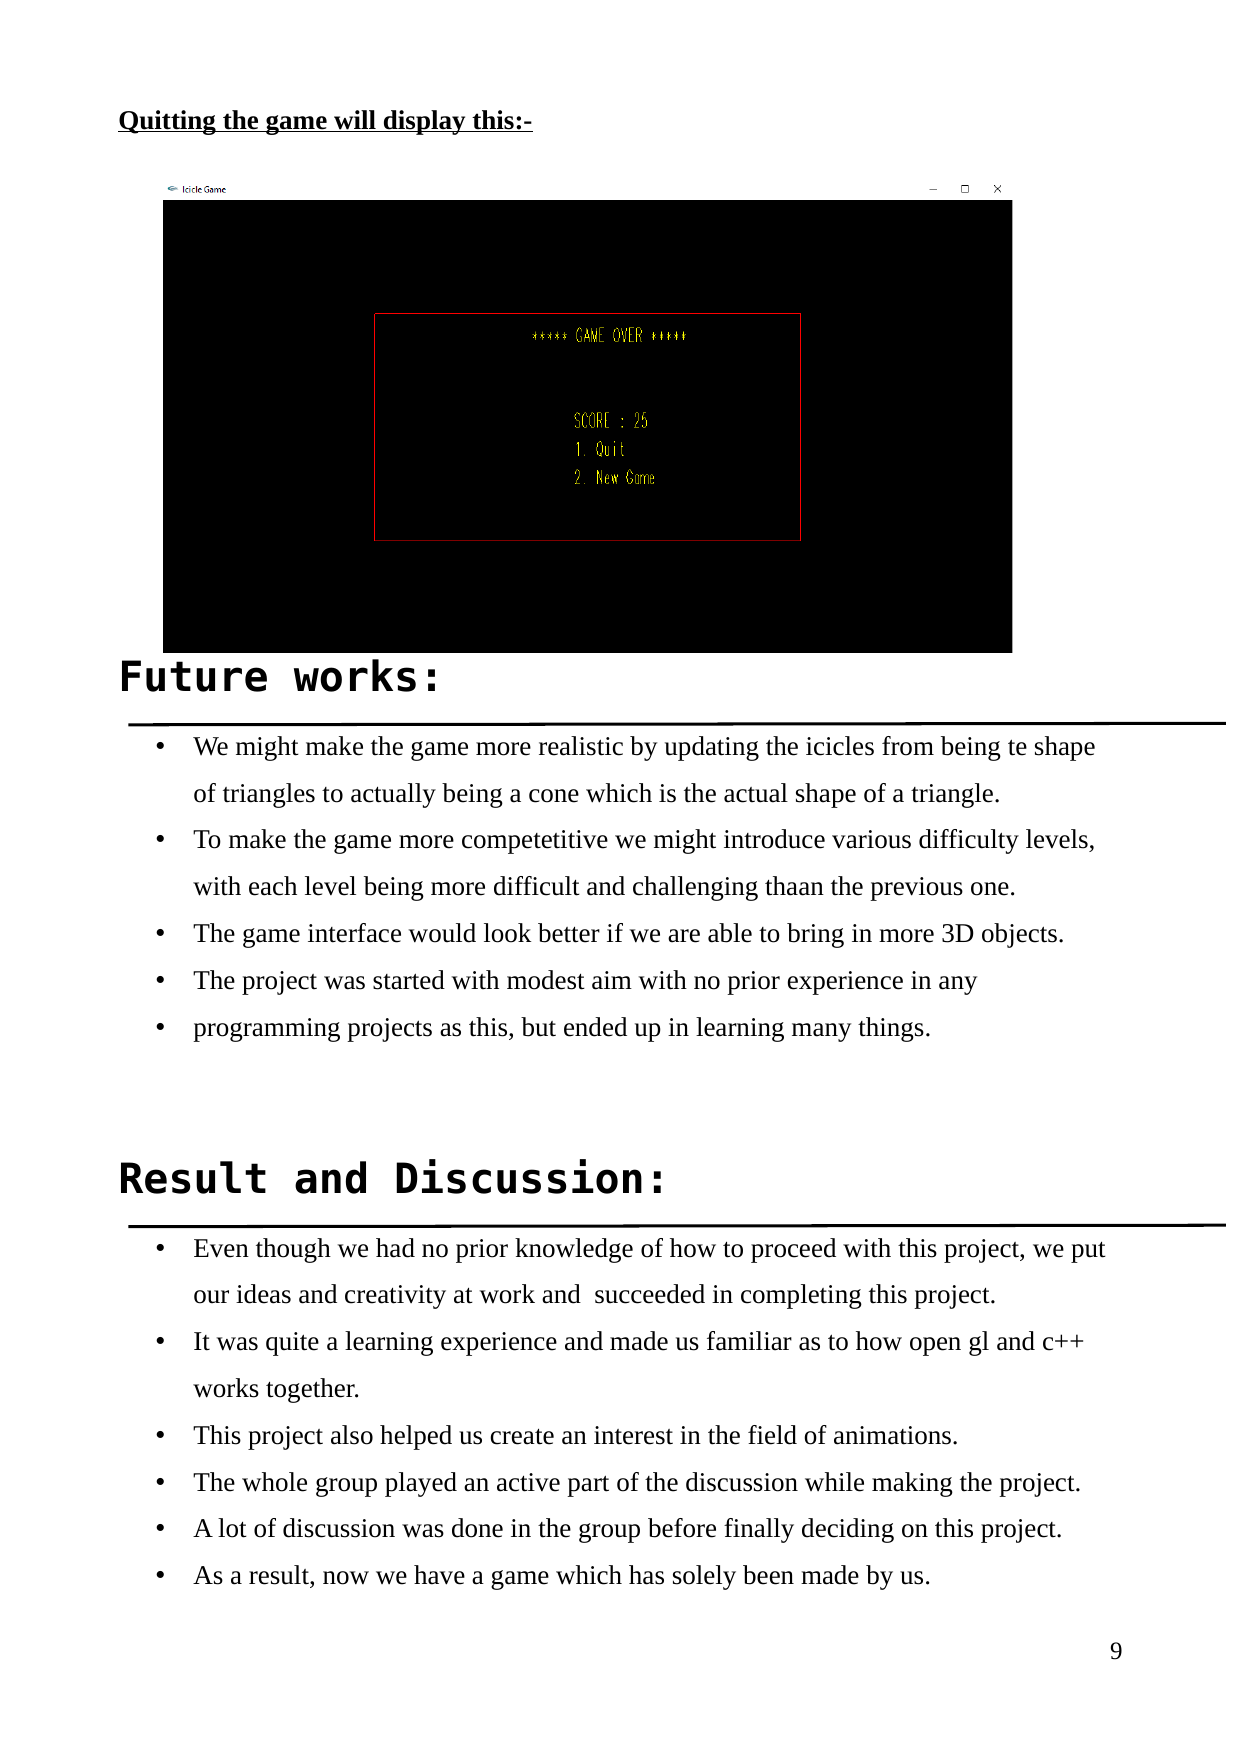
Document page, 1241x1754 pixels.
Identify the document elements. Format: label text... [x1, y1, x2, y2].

text Result and Discussion: [118, 1154, 1122, 1203]
list The game interface would look better if we are able to bring in more 3D objects. [156, 917, 1122, 948]
list This project also helped us create an interest in the field of animations. [156, 1419, 1122, 1450]
list It was quite a learning experience and made us familiar as to how open gl and c++ works together. [156, 1325, 1122, 1403]
list A lot of discussion was done in the group before finally deciding on this project. [156, 1512, 1122, 1544]
list To make the game more competetitive we might introduce various difficulty levels, with each level being more difficult and challenging thaan the previous one. [156, 823, 1122, 901]
list programming projects as this, but ended up in learning many things. [156, 1011, 1122, 1042]
list We might make the game more realistic by updating the icicles from being te shape of triangles to actually being a cone which is the actual shape of a triangle. [156, 730, 1122, 808]
list Even though we had no prior knowledge of how to proceed with this project, we put our ideas and creativity at work and succeeded in completing this project. [156, 1232, 1122, 1310]
text Future works: [118, 183, 1122, 701]
list As a result, now we have a game which has solely been made by us. [156, 1559, 1122, 1591]
text Quitting the game will display this:- [118, 104, 1122, 135]
list The project was started with modest aim with no prior experience in any [156, 964, 1122, 995]
list The whole group played an active part of the discussion while making the project. [156, 1466, 1122, 1497]
